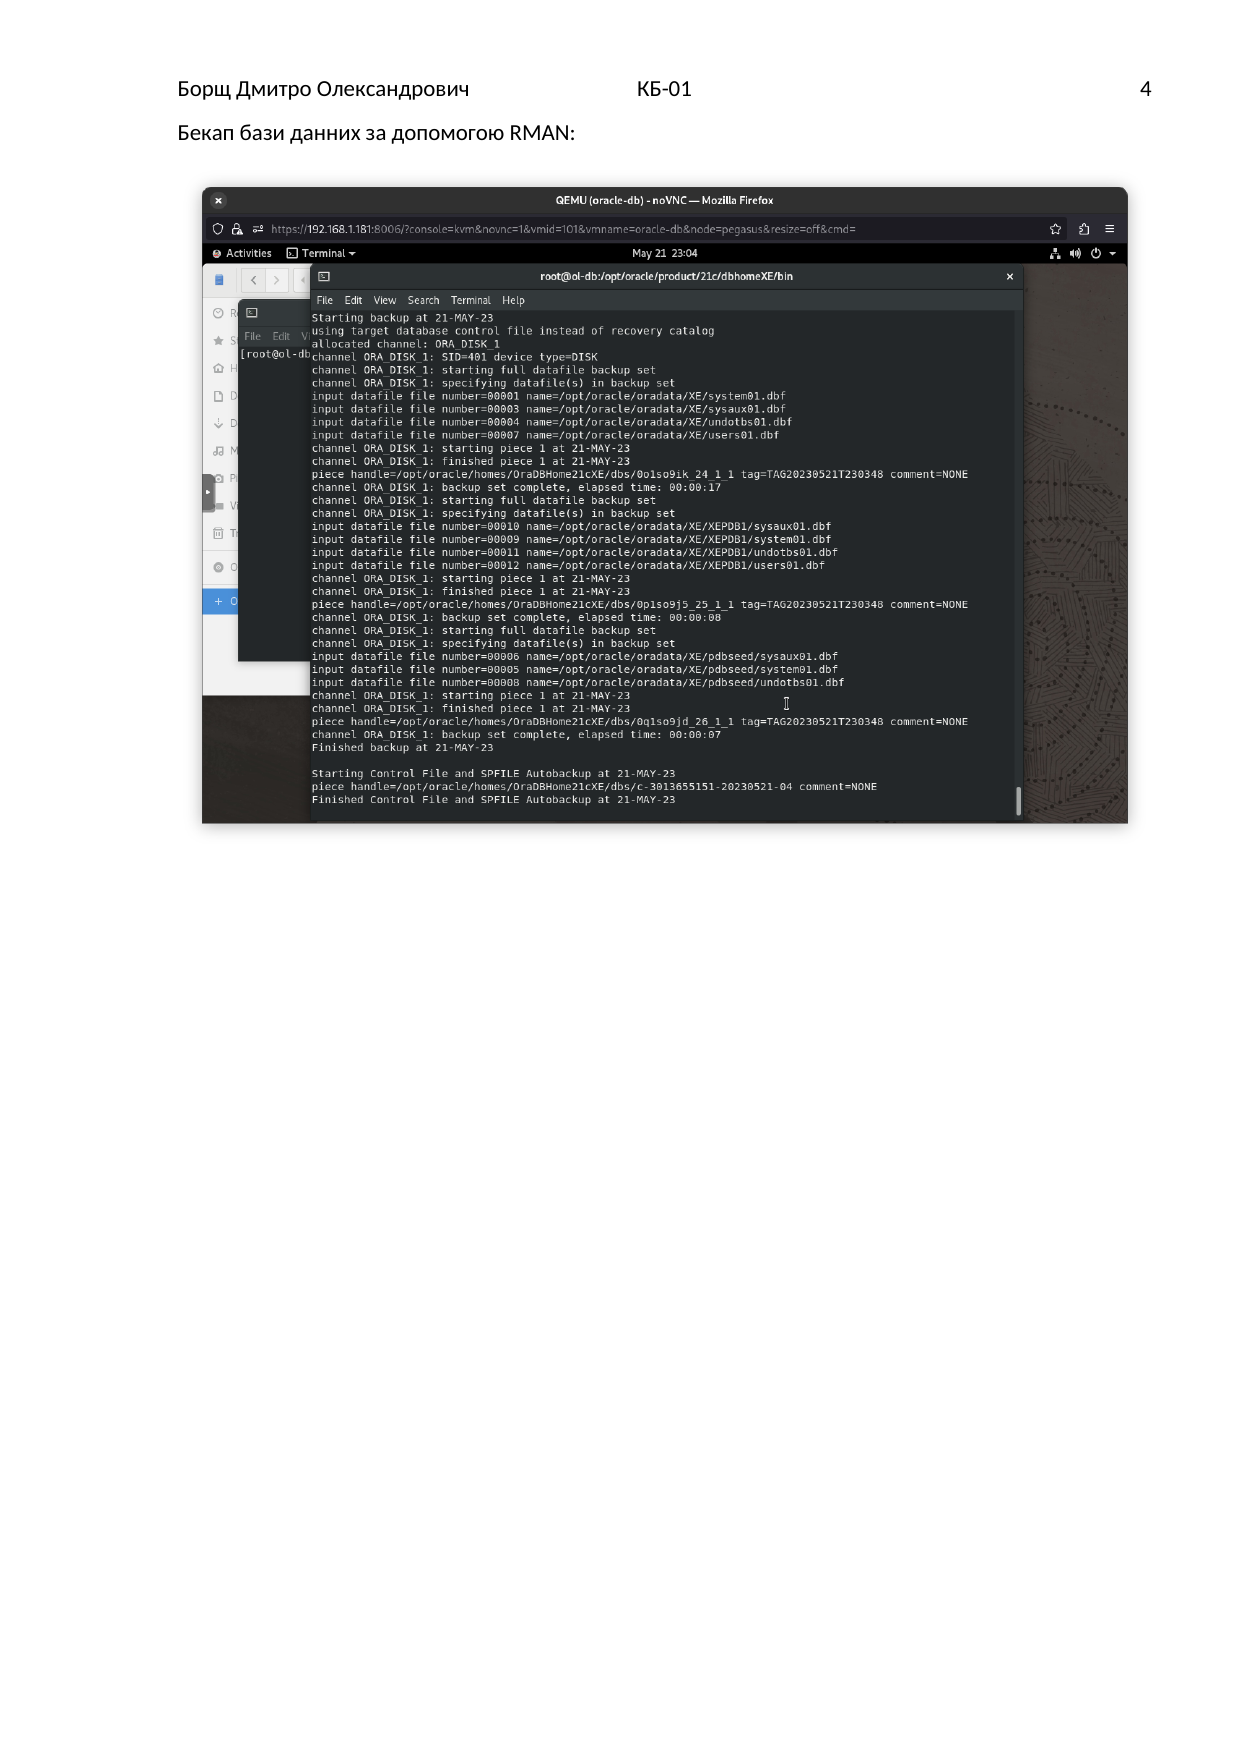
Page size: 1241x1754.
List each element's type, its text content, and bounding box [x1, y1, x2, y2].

picture [177, 165, 1152, 850]
text Бекап бази данних за допомогою RMAN: [177, 118, 1152, 146]
